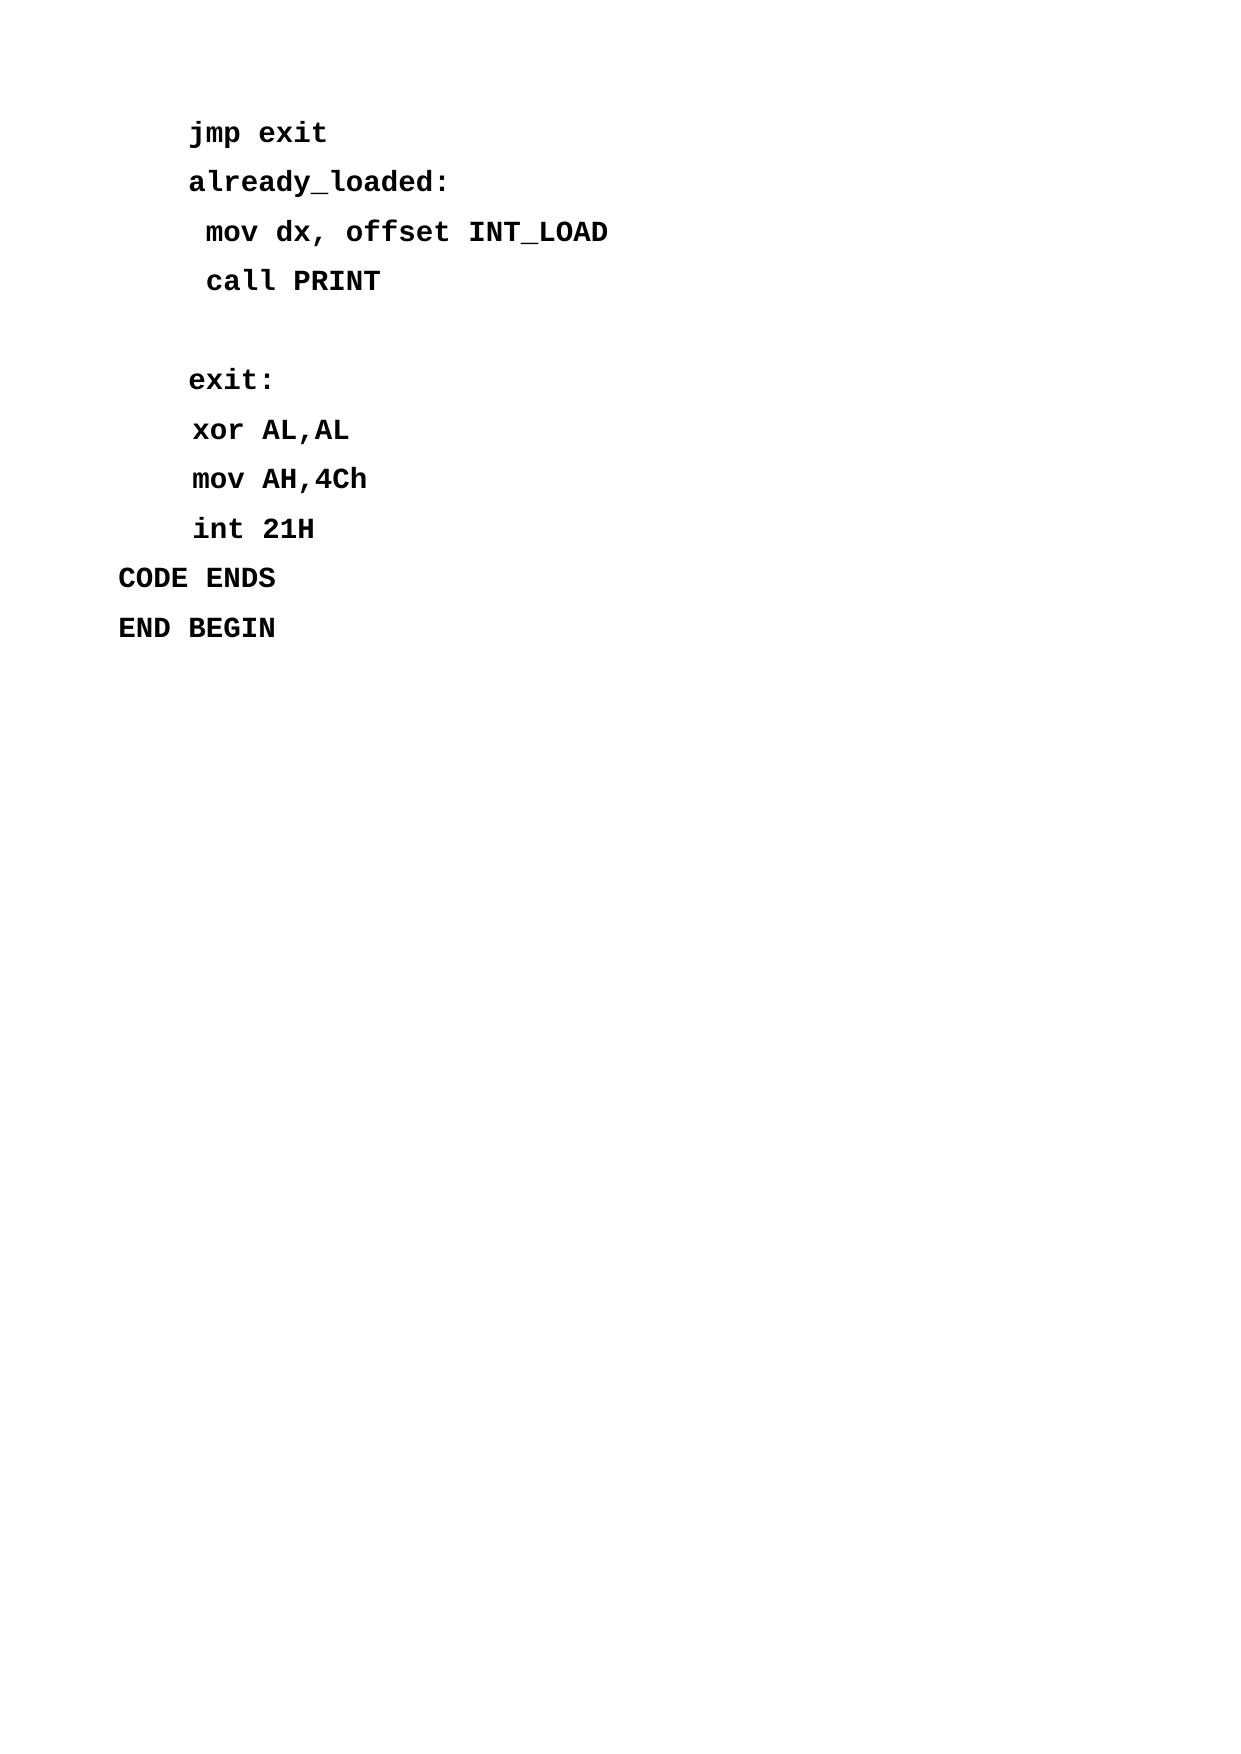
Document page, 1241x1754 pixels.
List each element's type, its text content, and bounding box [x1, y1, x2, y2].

text jmp exit [118, 118, 1122, 151]
text CODE ENDS [118, 563, 1122, 596]
text already_loaded: [118, 168, 1122, 201]
text mov AH,4Ch [118, 464, 1122, 497]
text END BEGIN [118, 613, 1122, 646]
text call PRINT [118, 267, 1122, 299]
text int 21H [118, 514, 1122, 547]
text exit: [118, 366, 1122, 398]
text xor AL,AL [118, 415, 1122, 448]
text mov dx, offset INT_LOAD [118, 217, 1122, 250]
